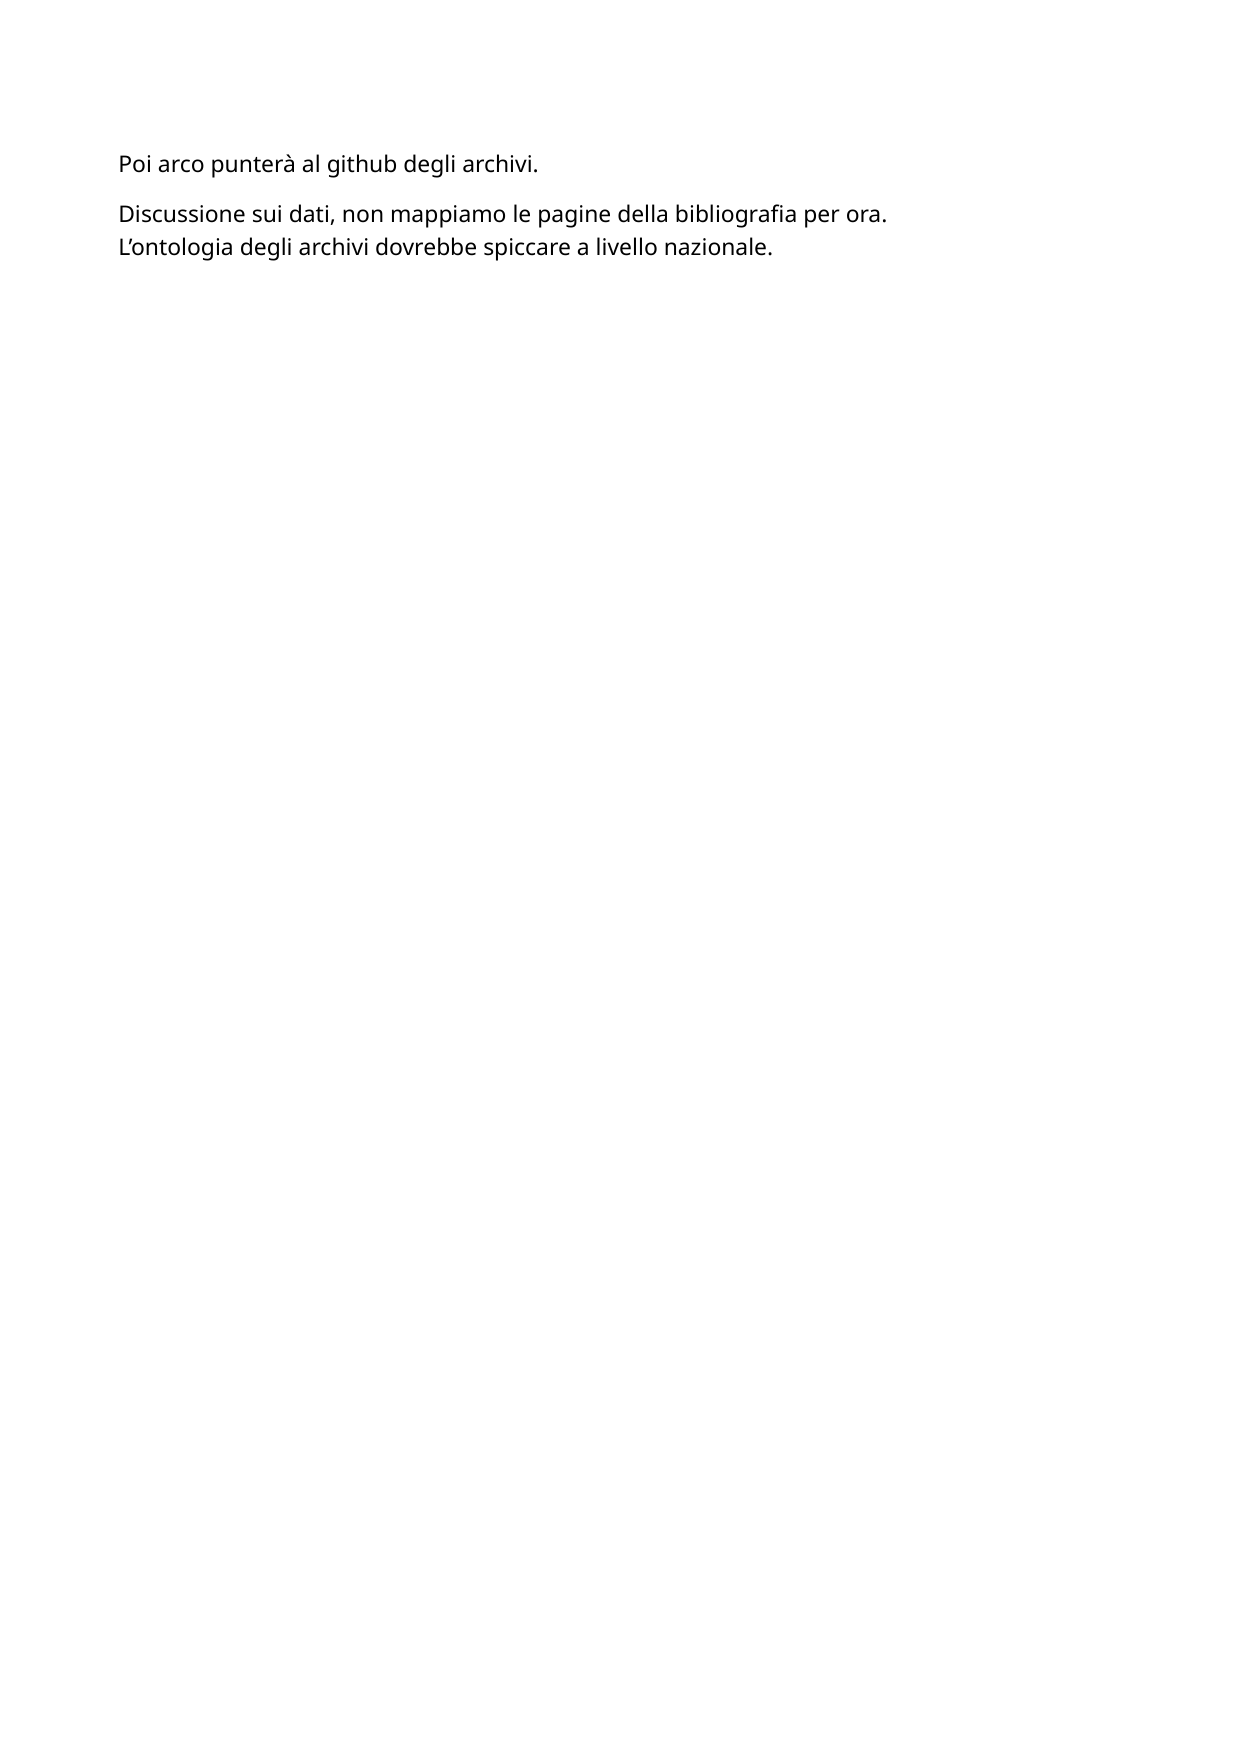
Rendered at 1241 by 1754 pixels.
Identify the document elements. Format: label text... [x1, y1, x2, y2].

text Poi arco punterà al github degli archivi. [118, 148, 1122, 179]
text Discussione sui dati, non mappiamo le pagine della bibliografia per ora. L’ontologia degli archivi dovrebbe spiccare a livello nazionale. [118, 198, 1122, 296]
